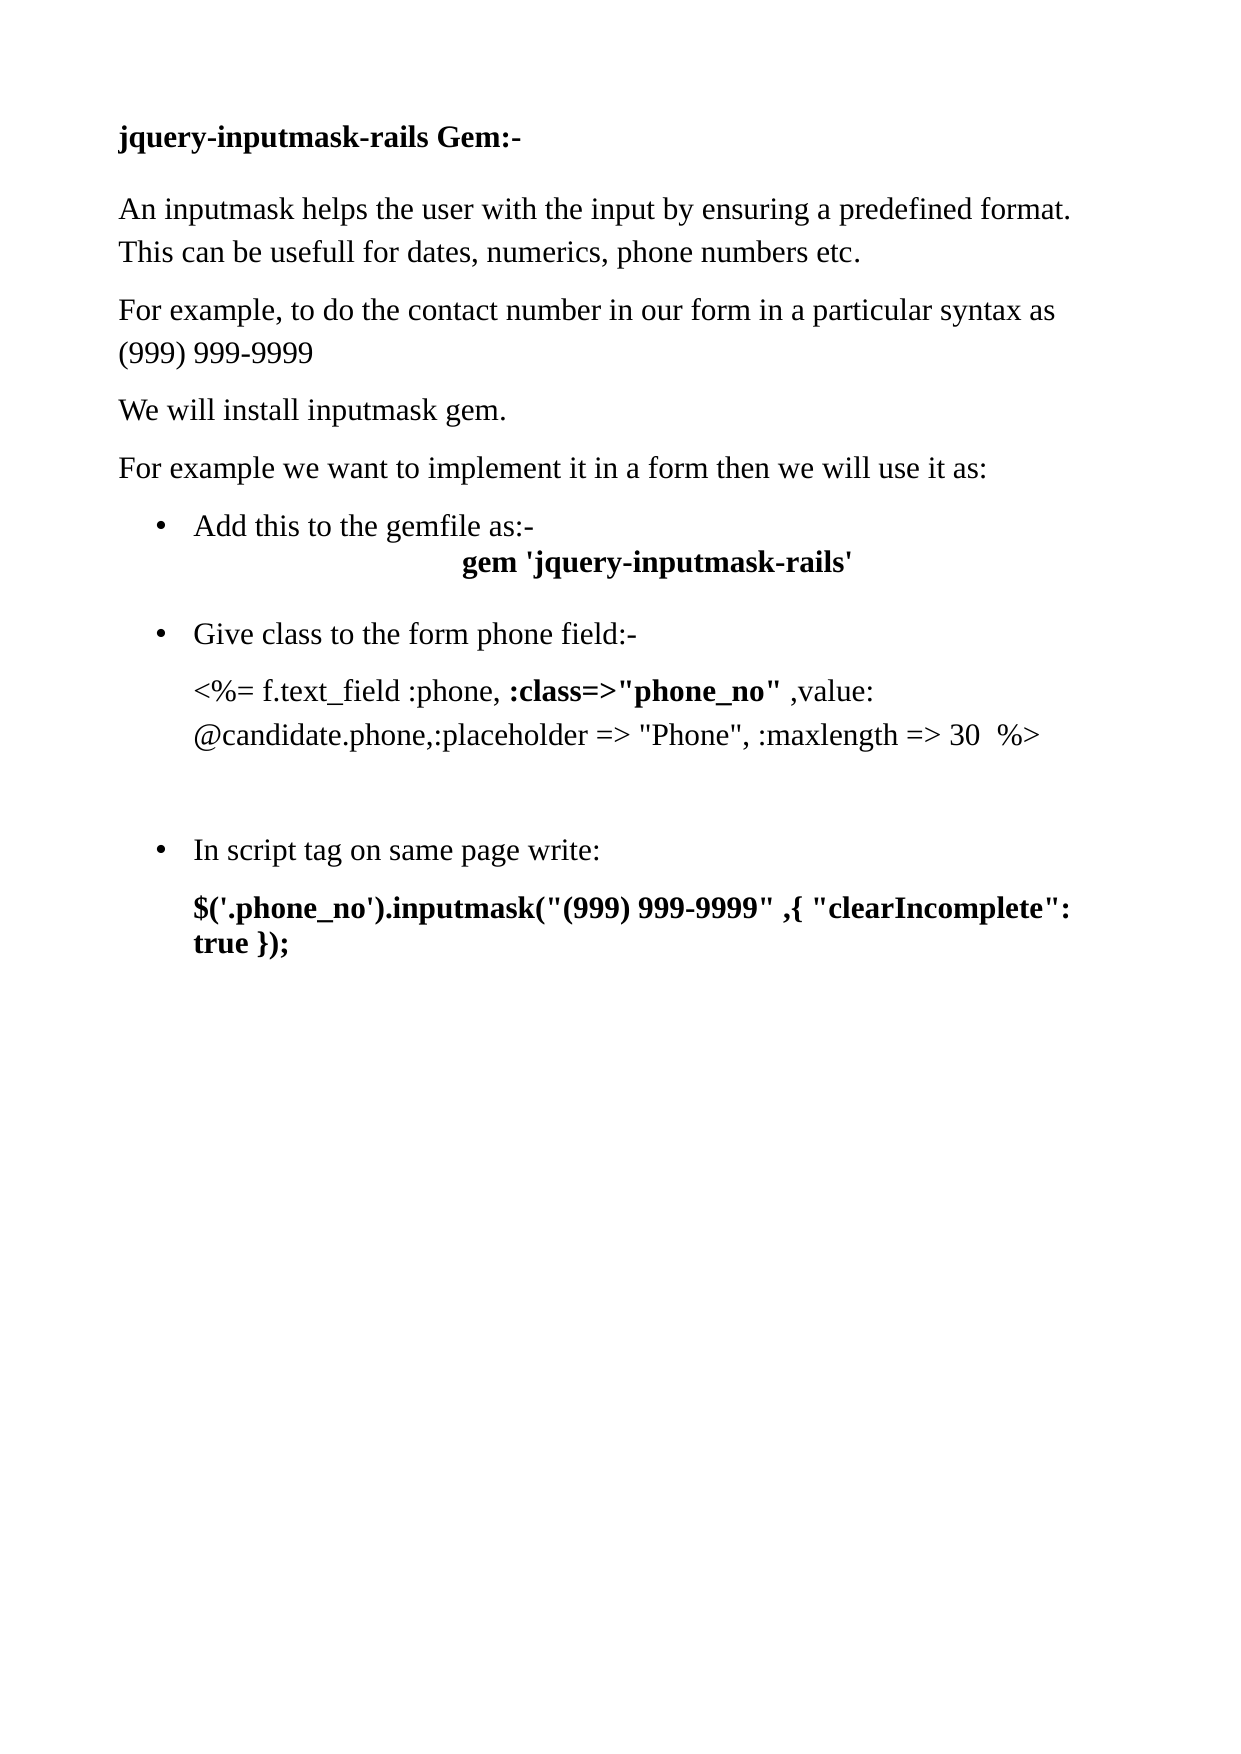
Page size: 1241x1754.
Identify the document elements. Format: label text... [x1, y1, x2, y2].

list Add this to the gemfile as:- [156, 507, 1122, 543]
text An inputmask helps the user with the input by ensuring a predefined format. This can be usefull for dates, numerics, phone numbers etc. [118, 190, 1122, 269]
text For example we want to implement it in a form then we will use it as: [118, 449, 1122, 485]
list gem 'jquery-inputmask-rails' [156, 543, 1122, 579]
text For example, to do the contact number in our form in a particular syntax as (999) 999-9999 [118, 291, 1122, 370]
list In script tag on same page write: [156, 831, 1122, 867]
list $('.phone_no').inputmask("(999) 999-9999" ,{ "clearIncomplete": true }); [156, 889, 1122, 961]
text jquery-inputmask-rails Gem:- [118, 118, 1122, 154]
list Give class to the form phone field:- [156, 615, 1122, 651]
text We will install inputmask gem. [118, 392, 1122, 428]
list <%= f.text_field :phone, :class=>"phone_no" ,value: @candidate.phone,:placeholder => "Phone", :maxlength => 30 %> [156, 673, 1122, 752]
